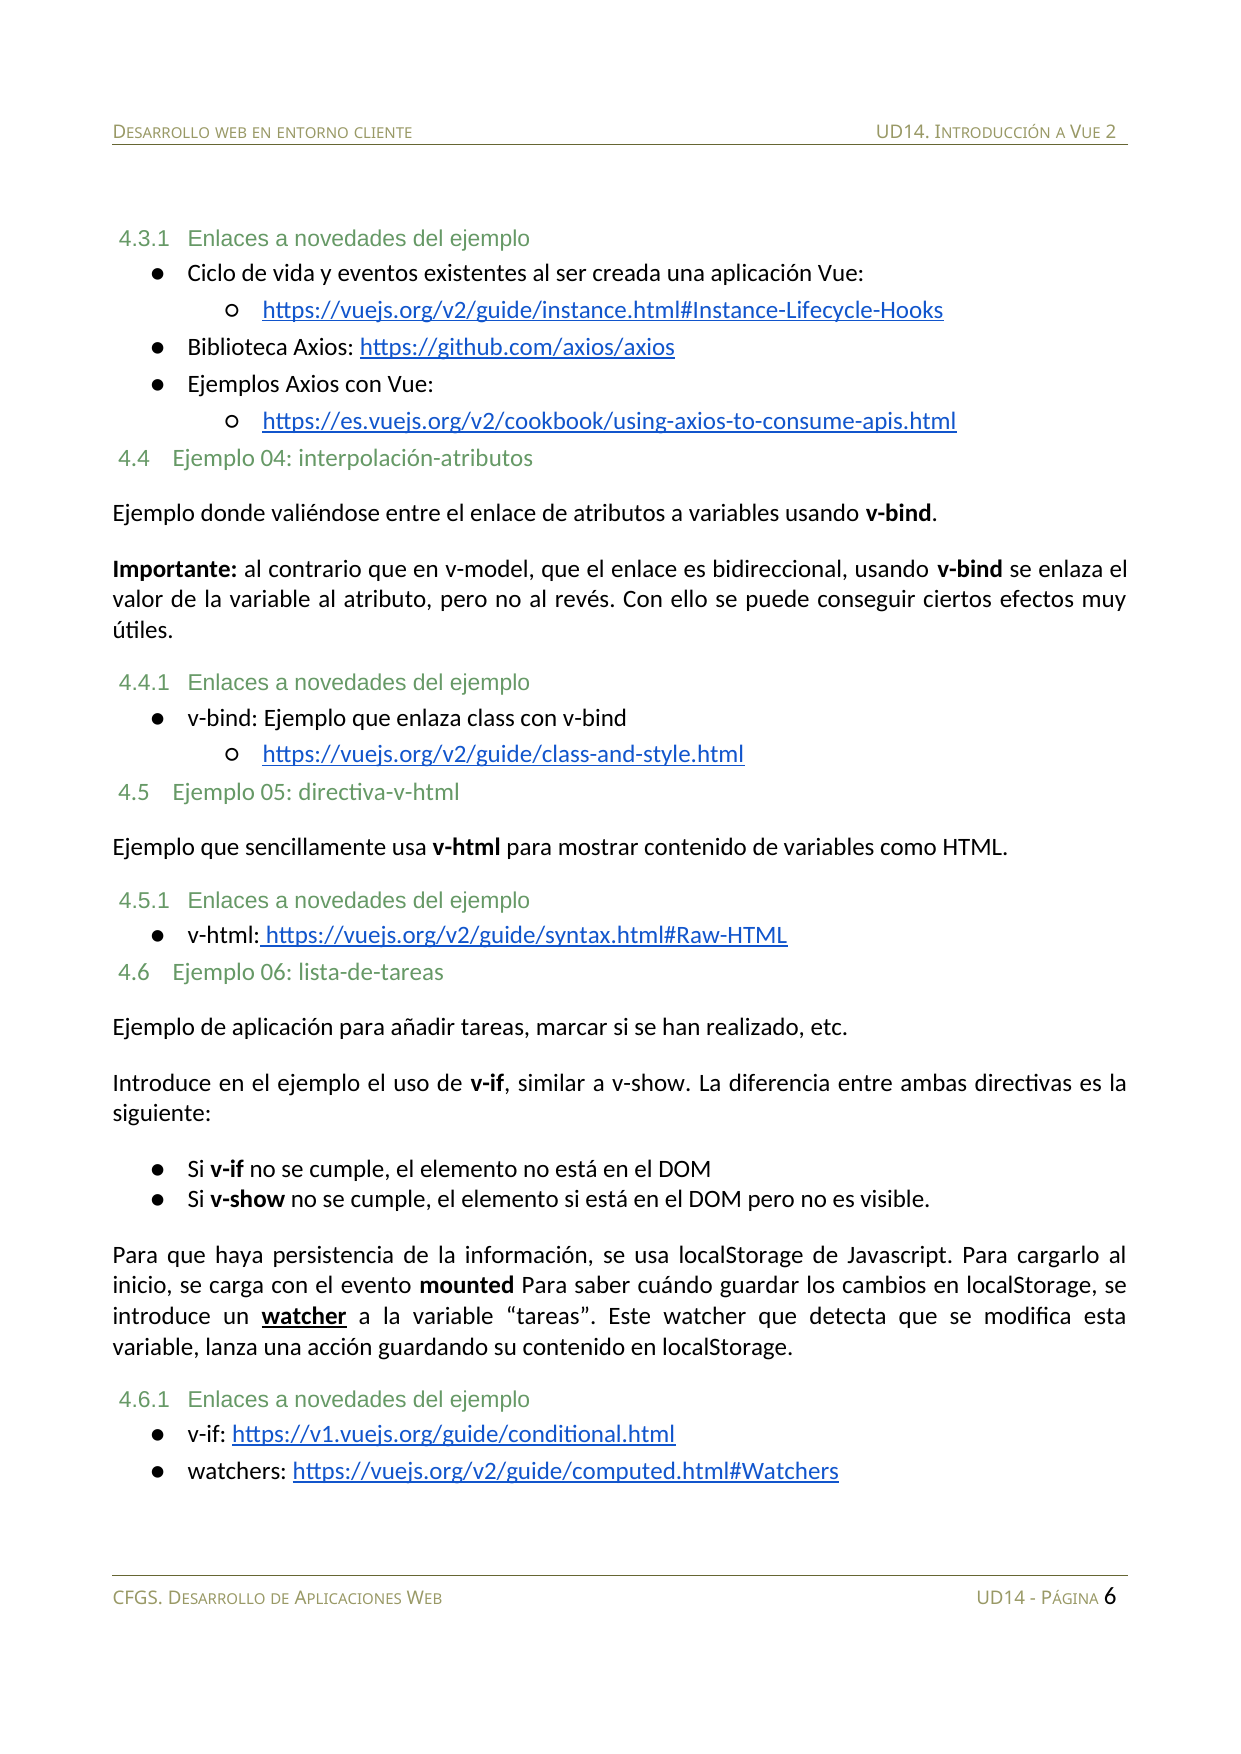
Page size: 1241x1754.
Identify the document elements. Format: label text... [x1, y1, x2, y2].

subtitle Enlaces a novedades del ejemplo [112, 1386, 1128, 1412]
list v-html: https://vuejs.org/v2/guide/syntax.html#Raw-HTML [150, 919, 1128, 949]
list Ejemplos Axios con Vue: [150, 368, 1128, 398]
list Biblioteca Axios: https://github.com/axios/axios [150, 331, 1128, 361]
list v-bind: Ejemplo que enlaza class con v-bind [150, 702, 1128, 732]
list v-if: https://v1.vuejs.org/guide/conditional.html [150, 1418, 1128, 1449]
list https://vuejs.org/v2/guide/instance.html#Instance-Lifecycle-Hooks [225, 294, 1128, 324]
text Ejemplo que sencillamente usa v-html para mostrar contenido de variables como HTML. [112, 831, 1128, 862]
list watchers: https://vuejs.org/v2/guide/computed.html#Watchers [150, 1455, 1128, 1486]
text Ejemplo donde valiéndose entre el enlace de atributos a variables usando v-bind. [112, 497, 1128, 528]
list Si v-show no se cumple, el elemento si está en el DOM pero no es visible. [150, 1183, 1128, 1214]
text Ejemplo de aplicación para añadir tareas, marcar si se han realizado, etc. [112, 1011, 1128, 1042]
list Ciclo de vida y eventos existentes al ser creada una aplicación Vue: [150, 257, 1128, 287]
subtitle Ejemplo 04: interpolación-atributos [112, 442, 1128, 472]
text Importante: al contrario que en v-model, que el enlace es bidireccional, usando v-bind se enlaza el valor de la variable al atributo, pero no al revés. Con ello se puede conseguir ciertos efectos muy útiles. [112, 553, 1128, 644]
subtitle Ejemplo 06: lista-de-tareas [112, 956, 1128, 986]
subtitle Enlaces a novedades del ejemplo [112, 224, 1128, 251]
list https://es.vuejs.org/v2/cookbook/using-axios-to-consume-apis.html [225, 405, 1128, 435]
text Introduce en el ejemplo el uso de v-if, similar a v-show. La diferencia entre ambas directivas es la siguiente: [112, 1067, 1128, 1128]
list Si v-if no se cumple, el elemento no está en el DOM [150, 1153, 1128, 1183]
list https://vuejs.org/v2/guide/class-and-style.html [225, 739, 1128, 769]
subtitle Enlaces a novedades del ejemplo [112, 887, 1128, 913]
text Para que haya persistencia de la información, se usa localStorage de Javascript. Para cargarlo al inicio, se carga con el evento mounted Para saber cuándo guardar los cambios en localStorage, se introduce un watcher a la variable “tareas”. Este watcher que detecta que se modifica esta variable, lanza una acción guardando su contenido en localStorage. [112, 1239, 1128, 1361]
subtitle Enlaces a novedades del ejemplo [112, 669, 1128, 696]
subtitle Ejemplo 05: directiva-v-html [112, 776, 1128, 806]
